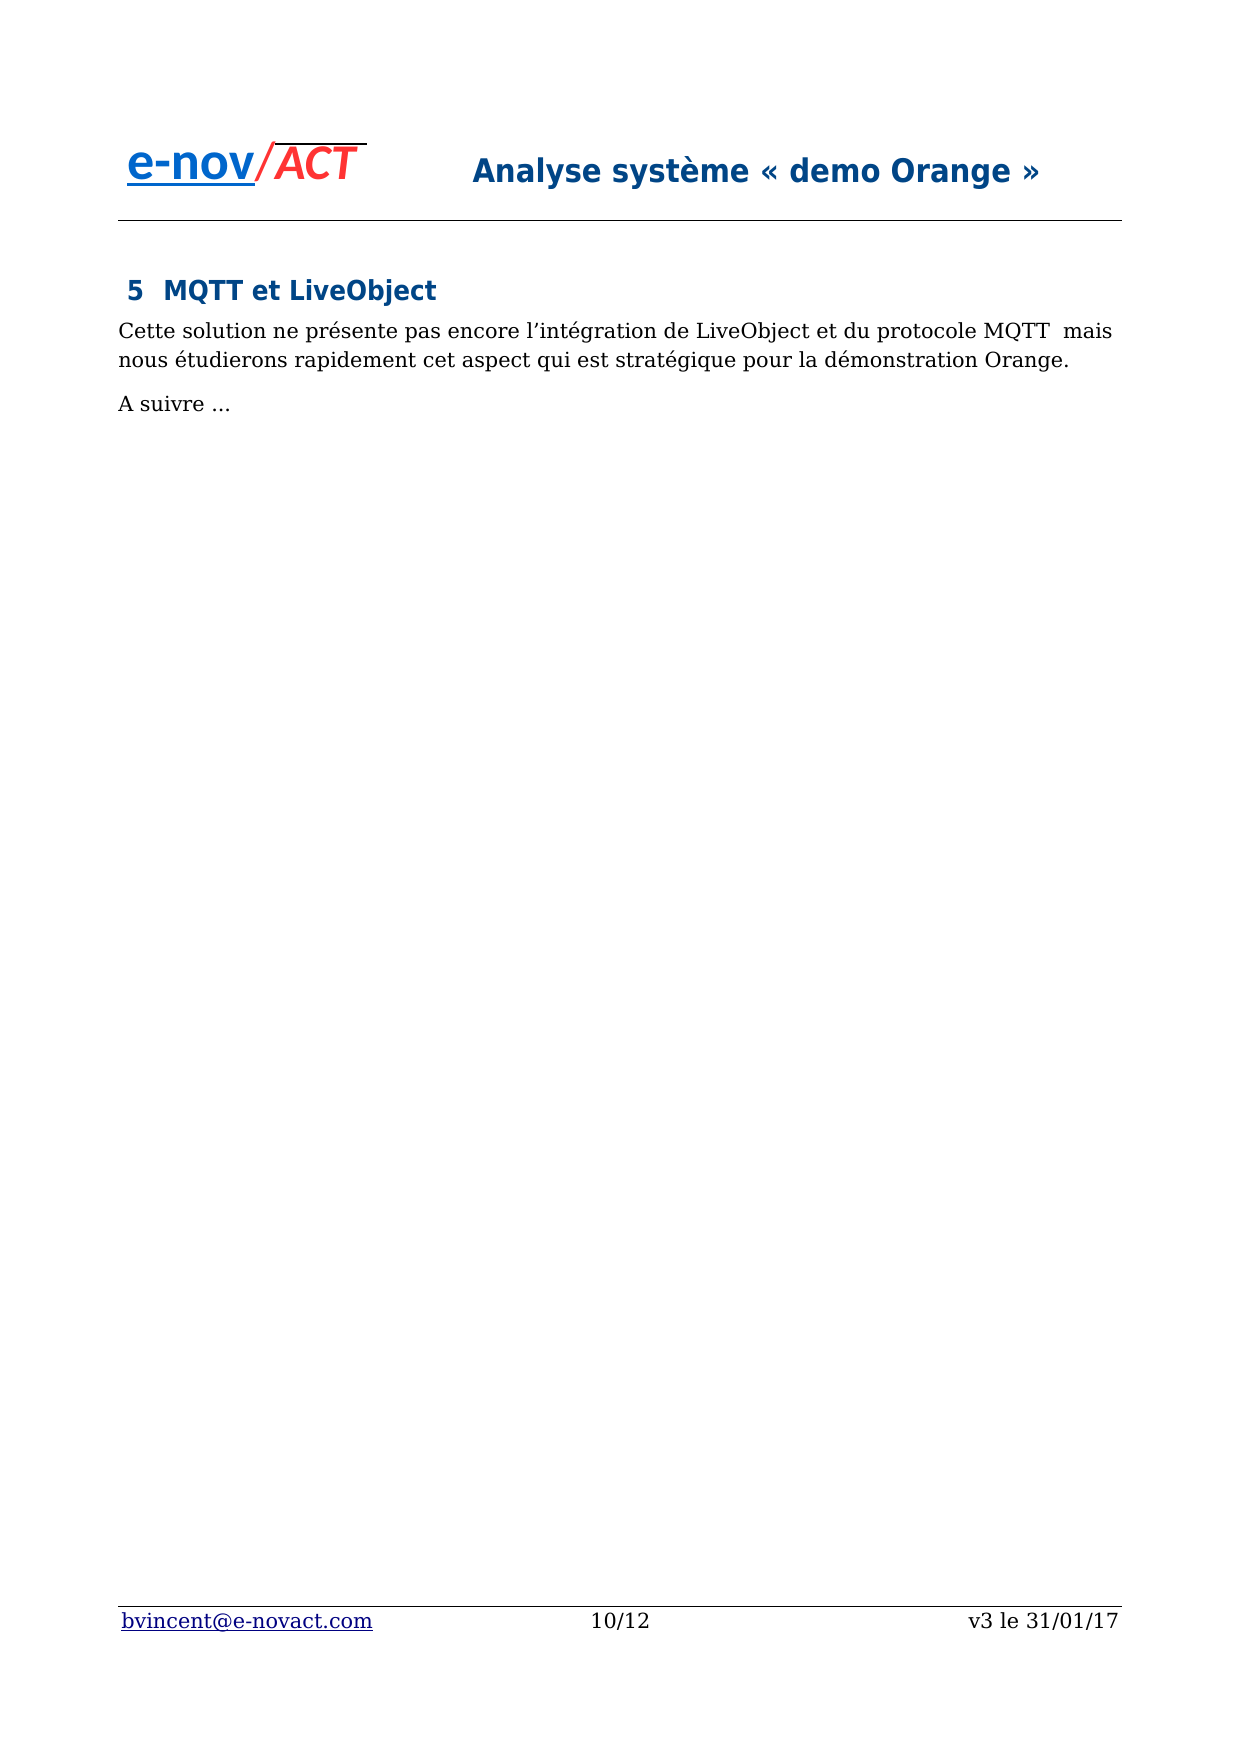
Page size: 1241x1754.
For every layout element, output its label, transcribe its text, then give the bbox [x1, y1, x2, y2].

subtitle MQTT et LiveObject [118, 275, 1122, 307]
text A suivre ... [118, 392, 1122, 416]
text Cette solution ne présente pas encore l’intégration de LiveObject et du protocole MQTT mais nous étudierons rapidement cet aspect qui est stratégique pour la démonstration Orange. [118, 319, 1122, 373]
